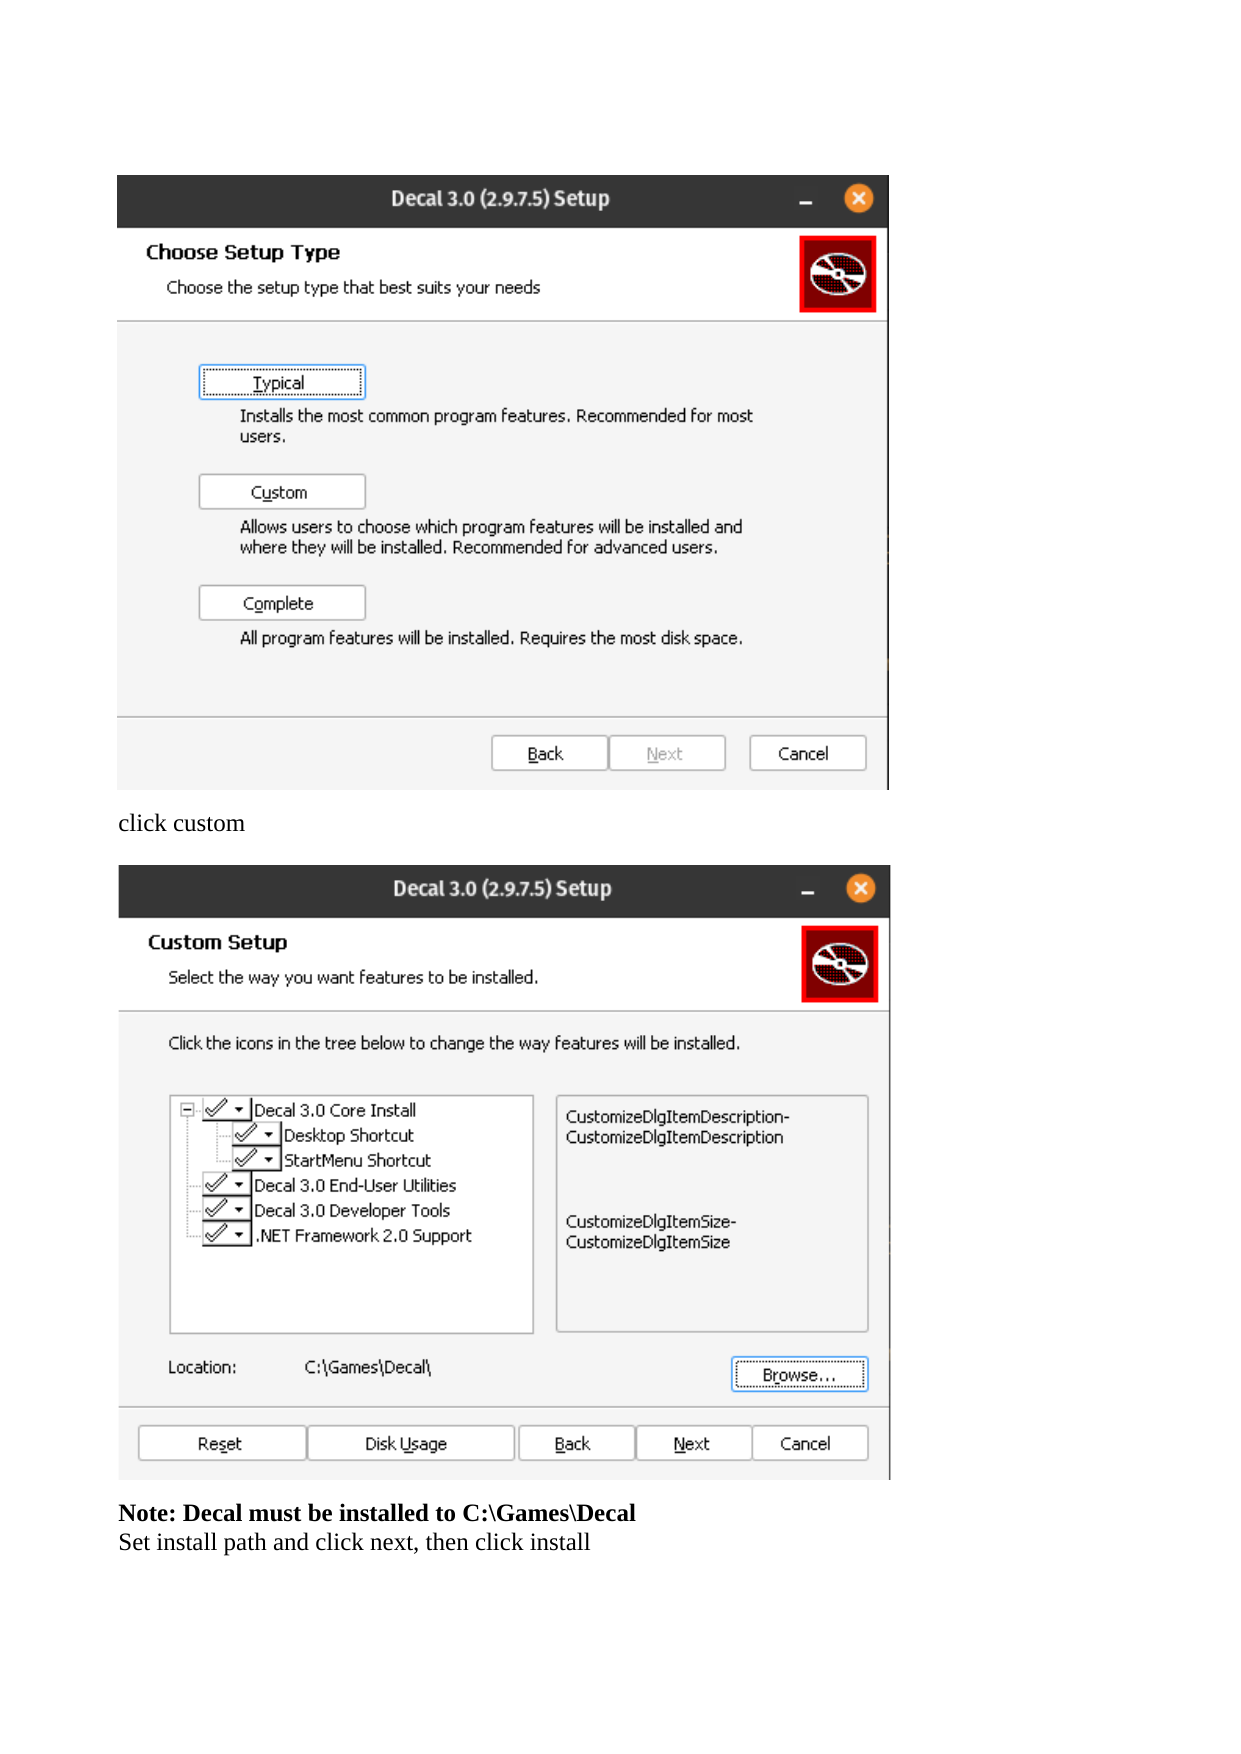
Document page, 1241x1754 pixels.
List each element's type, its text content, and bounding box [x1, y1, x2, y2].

text click custom [118, 808, 1122, 837]
picture [117, 175, 889, 790]
picture [118, 865, 891, 1480]
text Set install path and click next, then click install [118, 1527, 1122, 1556]
text Note: Decal must be installed to C:\Games\Decal [118, 1498, 1122, 1527]
